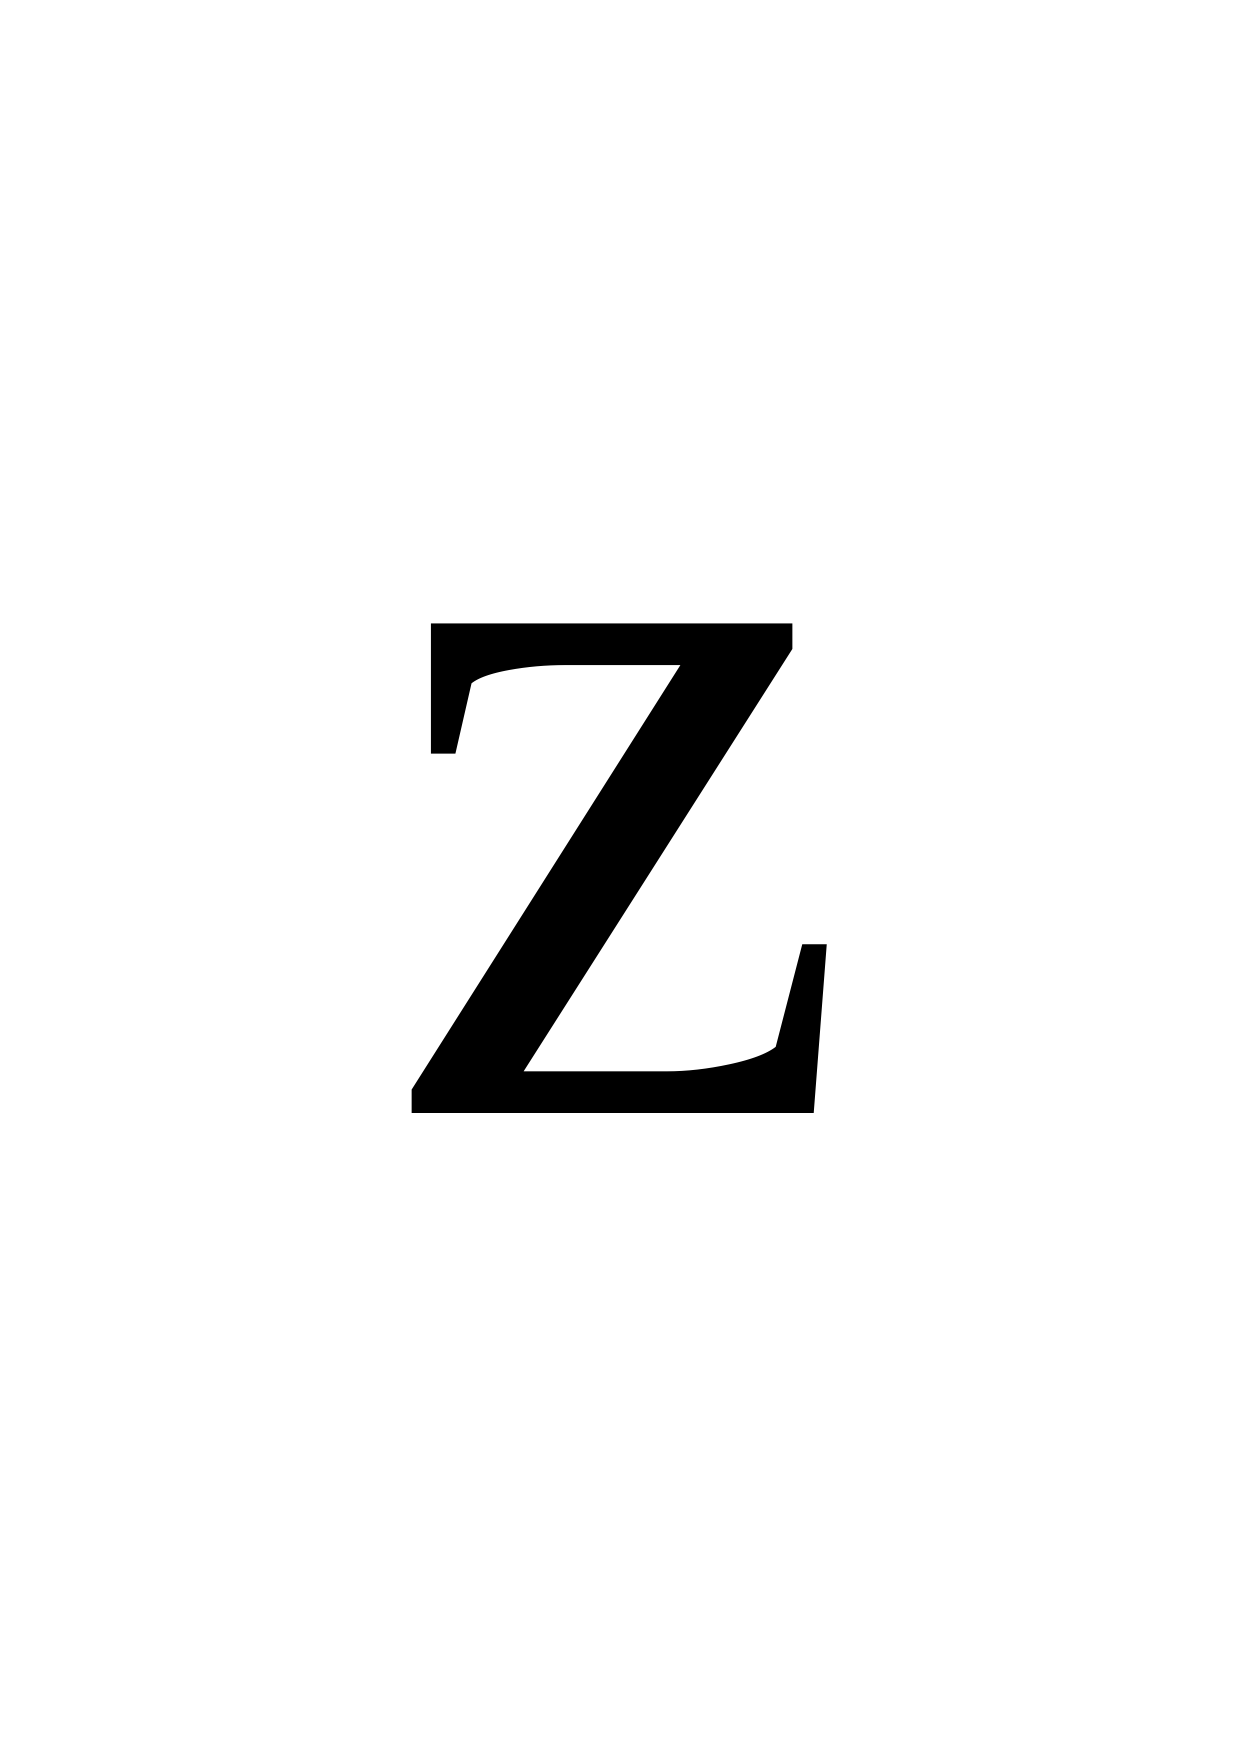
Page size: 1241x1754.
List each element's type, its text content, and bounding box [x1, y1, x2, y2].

text z [118, 118, 1122, 1345]
